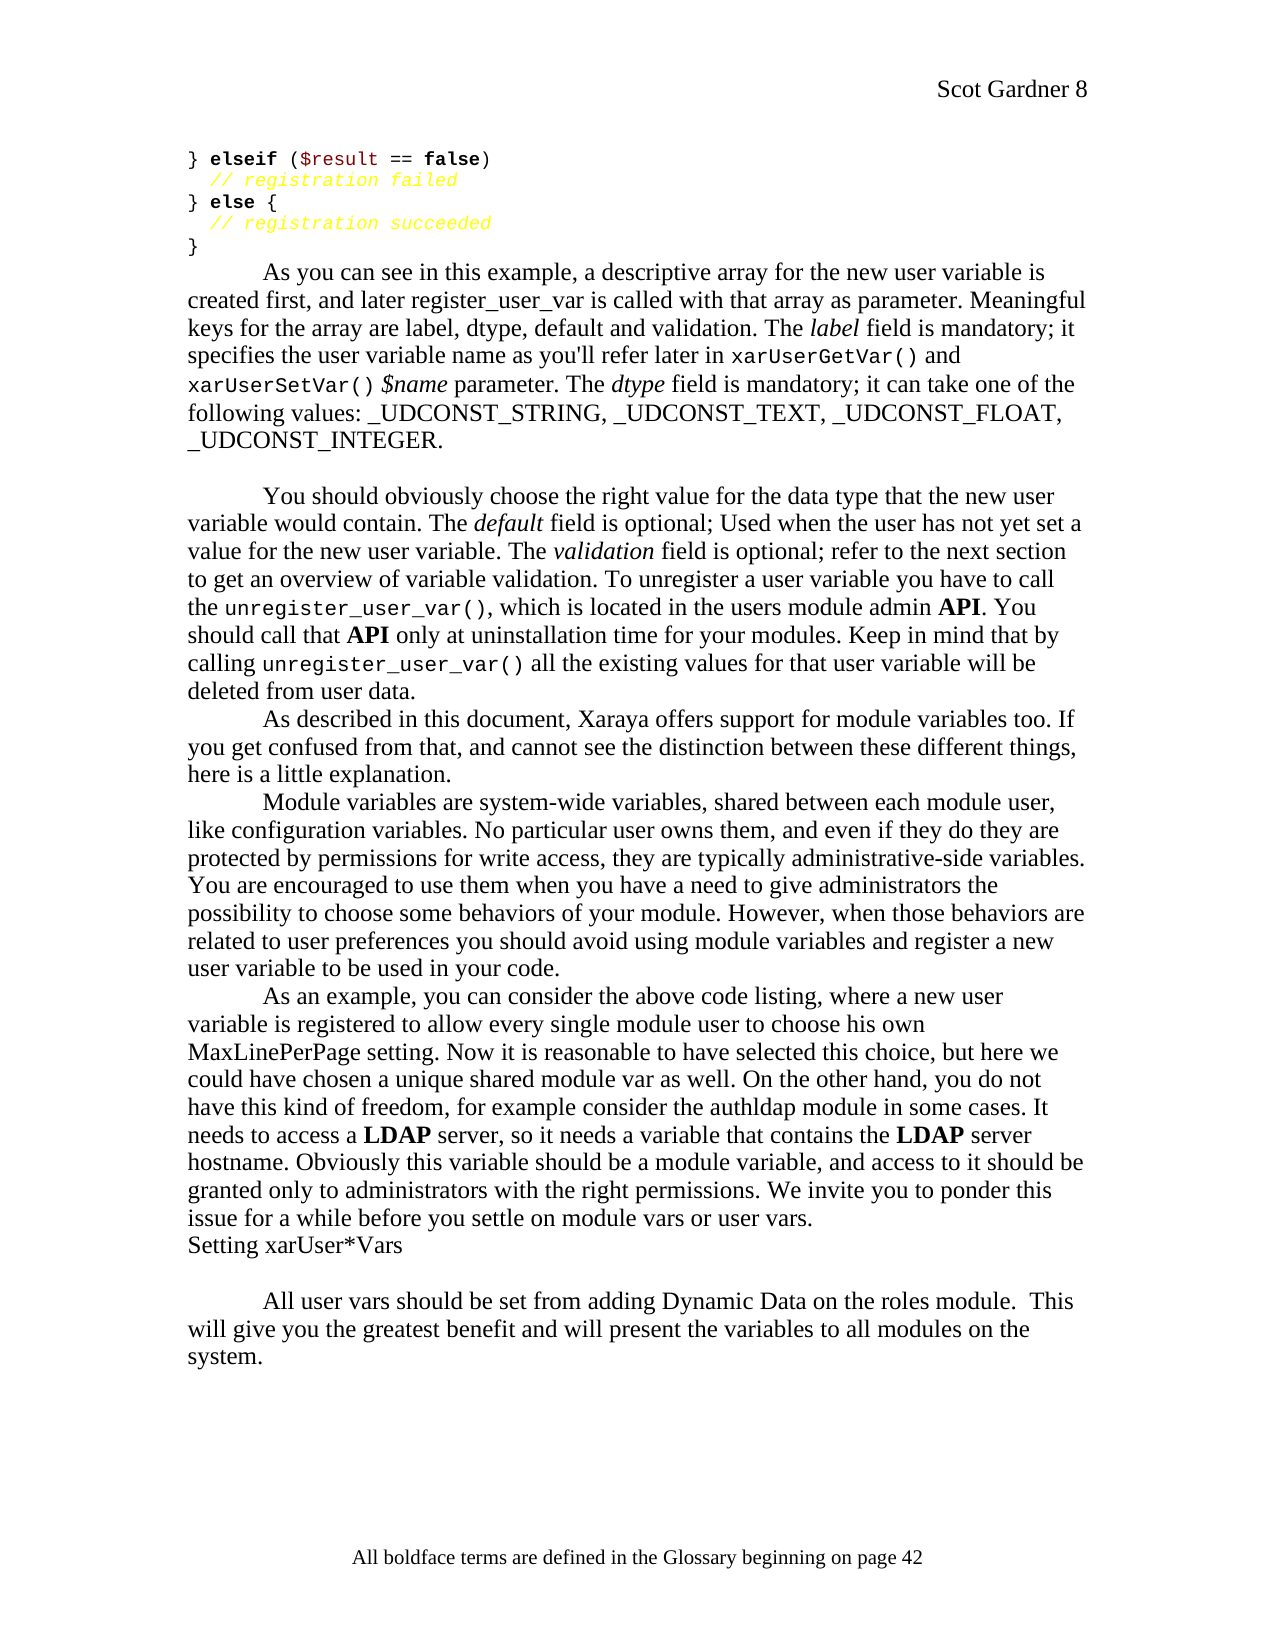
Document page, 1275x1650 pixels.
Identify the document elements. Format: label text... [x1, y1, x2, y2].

text As described in this document, Xaraya offers support for module variables too. If you get confused from that, and cannot see the distinction between these different things, here is a little explanation. [187, 705, 1087, 788]
text All user vars should be set from adding Dynamic Data on the roles module. This will give you the greatest benefit and will present the variables to all modules on the system. [187, 1287, 1087, 1398]
text As you can see in this example, a descriptive array for the new user variable is created first, and later register_user_var is called with that array as parameter. Meaningful keys for the array are label, dtype, default and validation. The label field is mandatory; it specifies the user variable name as you'll refer later in xarUserGetVar() and xarUserSetVar() $name parameter. The dtype field is mandatory; it can take one of the following values: _UDCONST_STRING, _UDCONST_TEXT, _UDCONST_FLOAT, _UDCONST_INTEGER. [187, 258, 1087, 454]
text As an example, you can consider the above code listing, where a new user variable is registered to allow every single module user to choose his own MaxLinePerPage setting. Now it is reasonable to have selected this choice, but here we could have chosen a unique shared module var as well. On the other hand, you do not have this kind of freedom, for example consider the authldap module in some cases. It needs to access a LDAP server, so it needs a variable that contains the LDAP server hostname. Obviously this variable should be a module variable, and access to it should be granted only to administrators with the right permissions. We invite you to ponder this issue for a while before you settle on module vars or user vars. [187, 982, 1087, 1232]
text } elseif ($result == false) // registration failed } else { // registration succeeded } [187, 150, 1087, 258]
text You should obviously choose the right value for the data type that the new user variable would contain. The default field is optional; Used when the user has not yet set a value for the new user variable. The validation field is optional; refer to the next section to get an overview of variable validation. To unregister a user variable you have to call the unregister_user_var(), which is located in the users module admin API. You should call that API only at uninstallation time for your modules. Keep in mind that by calling unregister_user_var() all the existing values for that user variable will be deleted from user data. [187, 482, 1087, 705]
text Setting xarUser*Vars [187, 1232, 1087, 1259]
text Module variables are system-wide variables, shared between each module user, like configuration variables. No particular user owns them, and even if they do they are protected by permissions for write access, they are typically administrative-side variables. You are encouraged to use them when you have a need to give administrators the possibility to choose some behaviors of your module. However, when those behaviors are related to user preferences you should avoid using module variables and register a new user variable to be used in your code. [187, 788, 1087, 982]
